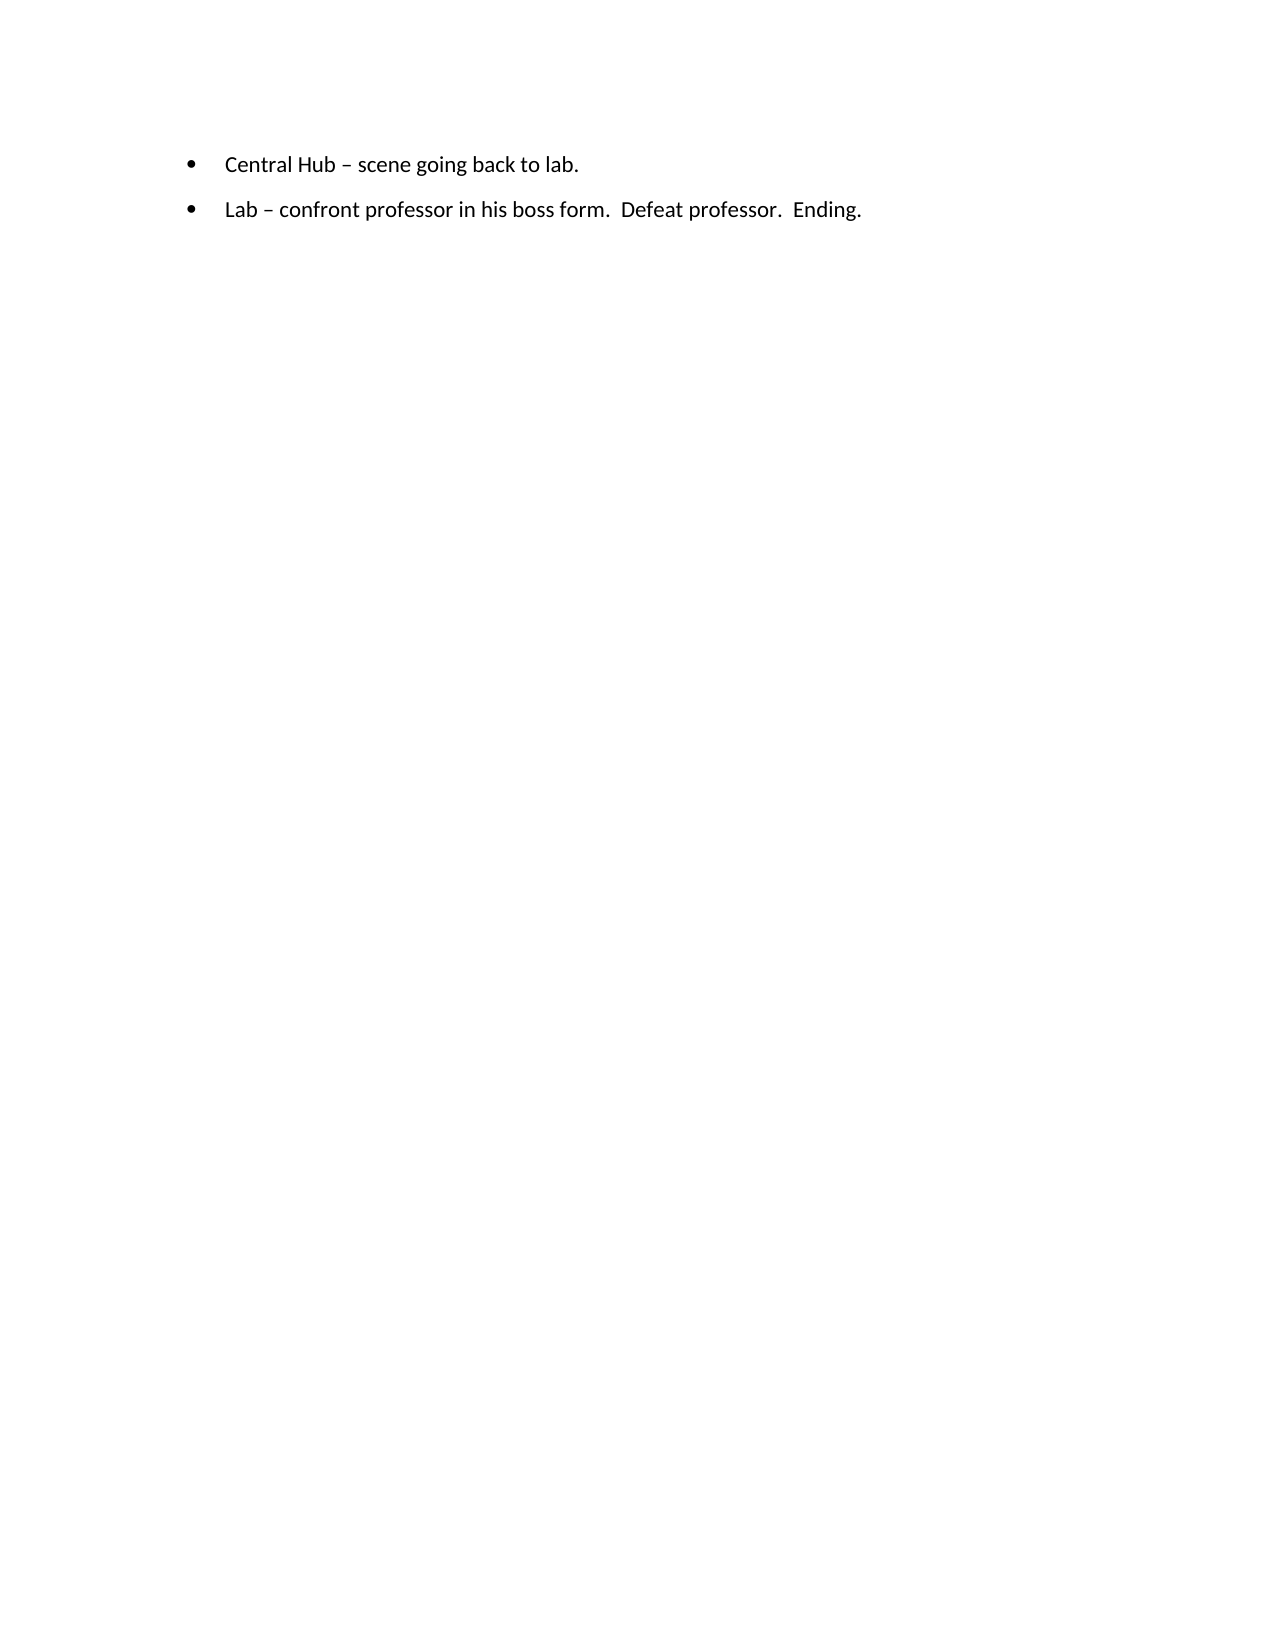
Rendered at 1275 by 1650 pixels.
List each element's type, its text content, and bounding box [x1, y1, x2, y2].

list Central Hub – scene going back to lab. [187, 150, 1125, 178]
list Lab – confront professor in his boss form. Defeat professor. Ending. [187, 195, 1125, 223]
